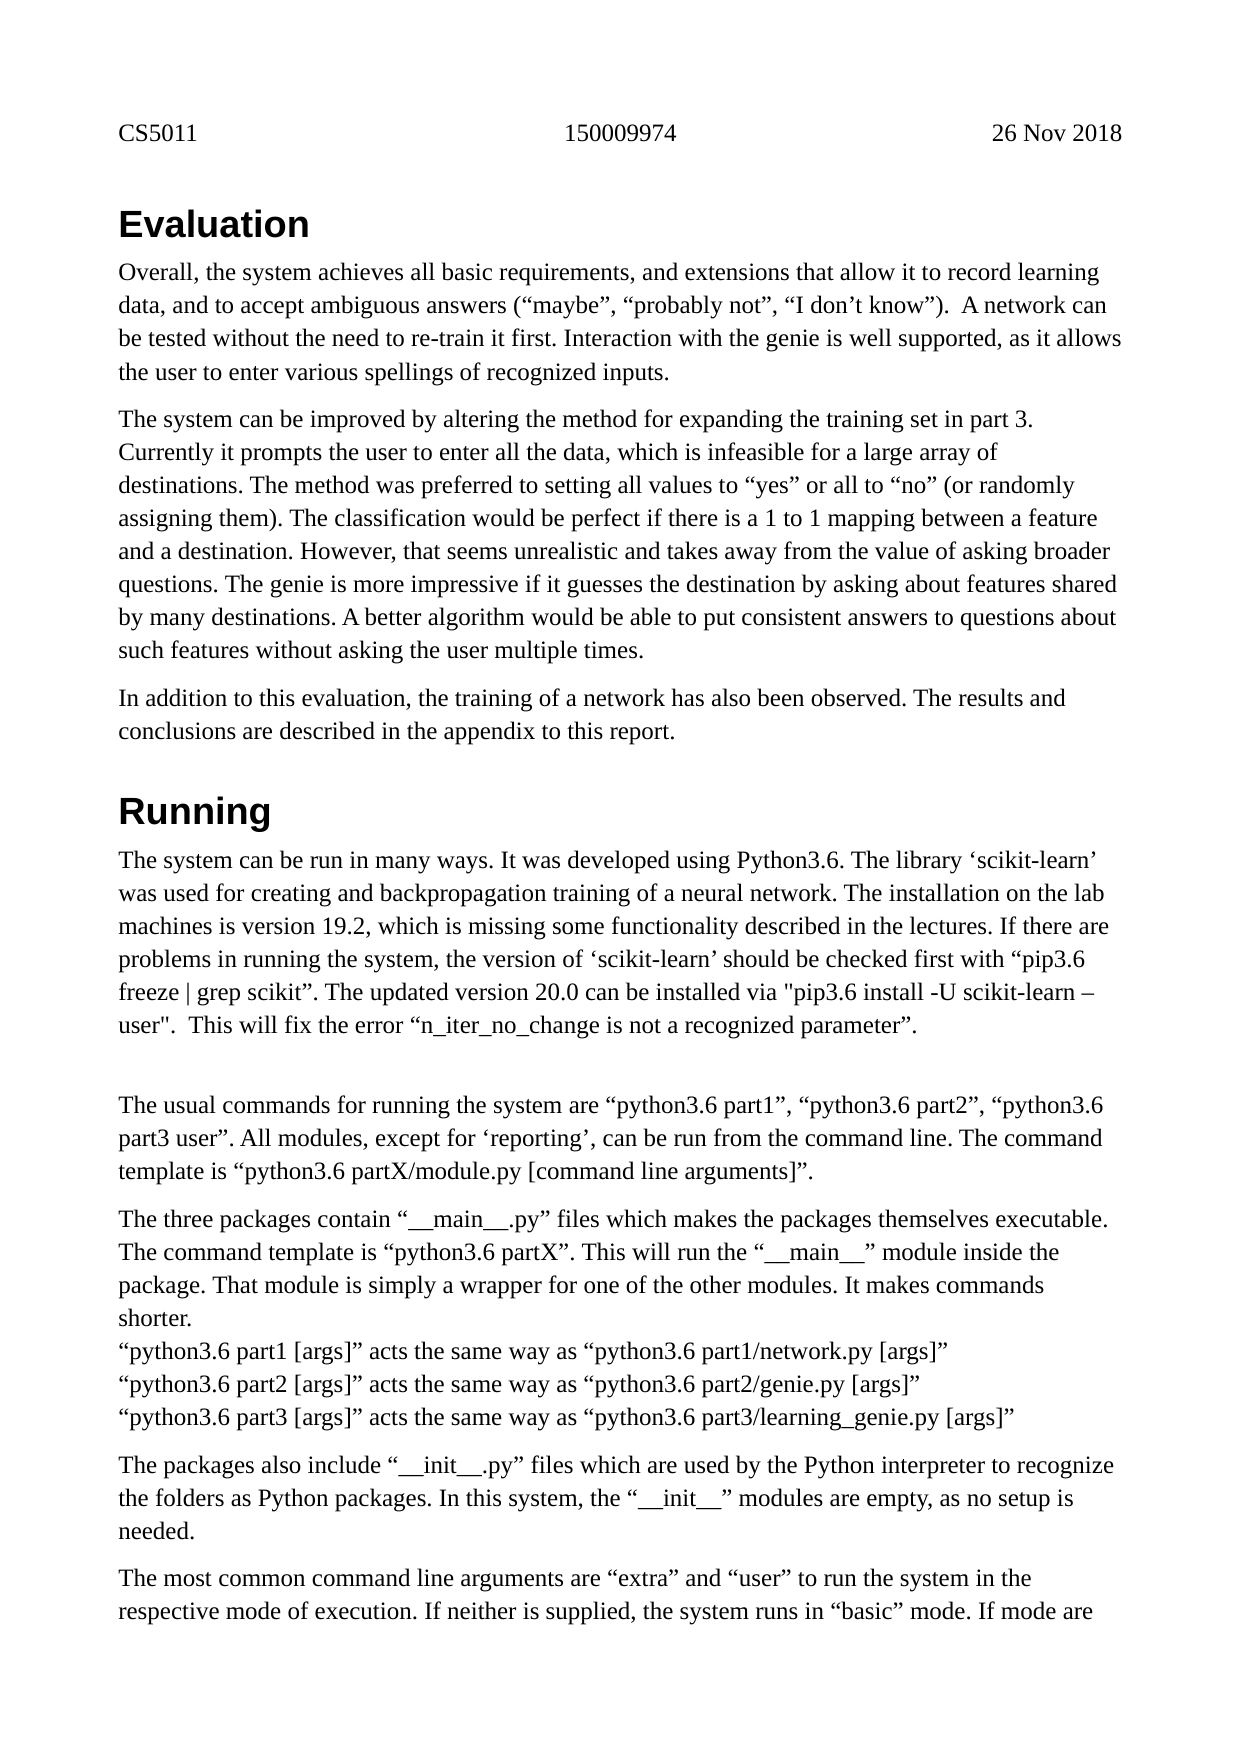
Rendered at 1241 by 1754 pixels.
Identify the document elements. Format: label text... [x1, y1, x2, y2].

text Overall, the system achieves all basic requirements, and extensions that allow it to record learning data, and to accept ambiguous answers (“maybe”, “probably not”, “I don’t know”). A network can be tested without the need to re-train it first. Interaction with the genie is well supported, as it allows the user to enter various spellings of recognized inputs. [118, 257, 1122, 385]
text The system can be run in many ways. It was developed using Python3.6. The library ‘scikit-learn’ was used for creating and backpropagation training of a neural network. The installation on the lab machines is version 19.2, which is missing some functionality described in the lectures. If there are problems in running the system, the version of ‘scikit-learn’ should be checked first with “pip3.6 freeze | grep scikit”. The updated version 20.0 can be installed via "pip3.6 install -U scikit-learn –user". This will fix the error “n_iter_no_change is not a recognized parameter”. [118, 845, 1122, 1038]
subtitle Running [118, 788, 1122, 832]
text The three packages contain “__main__.py” files which makes the packages themselves executable. The command template is “python3.6 partX”. This will run the “__main__” module inside the package. That module is simply a wrapper for one of the other modules. It makes commands shorter. “python3.6 part1 [args]” acts the same way as “python3.6 part1/network.py [args]” “python3.6 part2 [args]” acts the same way as “python3.6 part2/genie.py [args]” “python3.6 part3 [args]” acts the same way as “python3.6 part3/learning_genie.py [args]” [118, 1204, 1122, 1431]
text The usual commands for running the system are “python3.6 part1”, “python3.6 part2”, “python3.6 part3 user”. All modules, except for ‘reporting’, can be run from the command line. The command template is “python3.6 partX/module.py [command line arguments]”. [118, 1057, 1122, 1185]
text The packages also include “__init__.py” files which are used by the Python interpreter to recognize the folders as Python packages. In this system, the “__init__” modules are empty, as no setup is needed. [118, 1450, 1122, 1544]
subtitle Evaluation [118, 201, 1122, 245]
text The most common command line arguments are “extra” and “user” to run the system in the respective mode of execution. If neither is supplied, the system runs in “basic” mode. If mode are [118, 1563, 1122, 1625]
text The system can be improved by altering the method for expanding the training set in part 3. Currently it prompts the user to enter all the data, which is infeasible for a large array of destinations. The method was preferred to setting all values to “yes” or all to “no” (or randomly assigning them). The classification would be perfect if there is a 1 to 1 mapping between a feature and a destination. However, that seems unrealistic and takes away from the value of asking broader questions. The genie is more impressive if it guesses the destination by asking about features shared by many destinations. A better algorithm would be able to put consistent answers to questions about such features without asking the user multiple times. [118, 404, 1122, 664]
text In addition to this evaluation, the training of a network has also been observed. The results and conclusions are described in the appendix to this report. [118, 683, 1122, 745]
